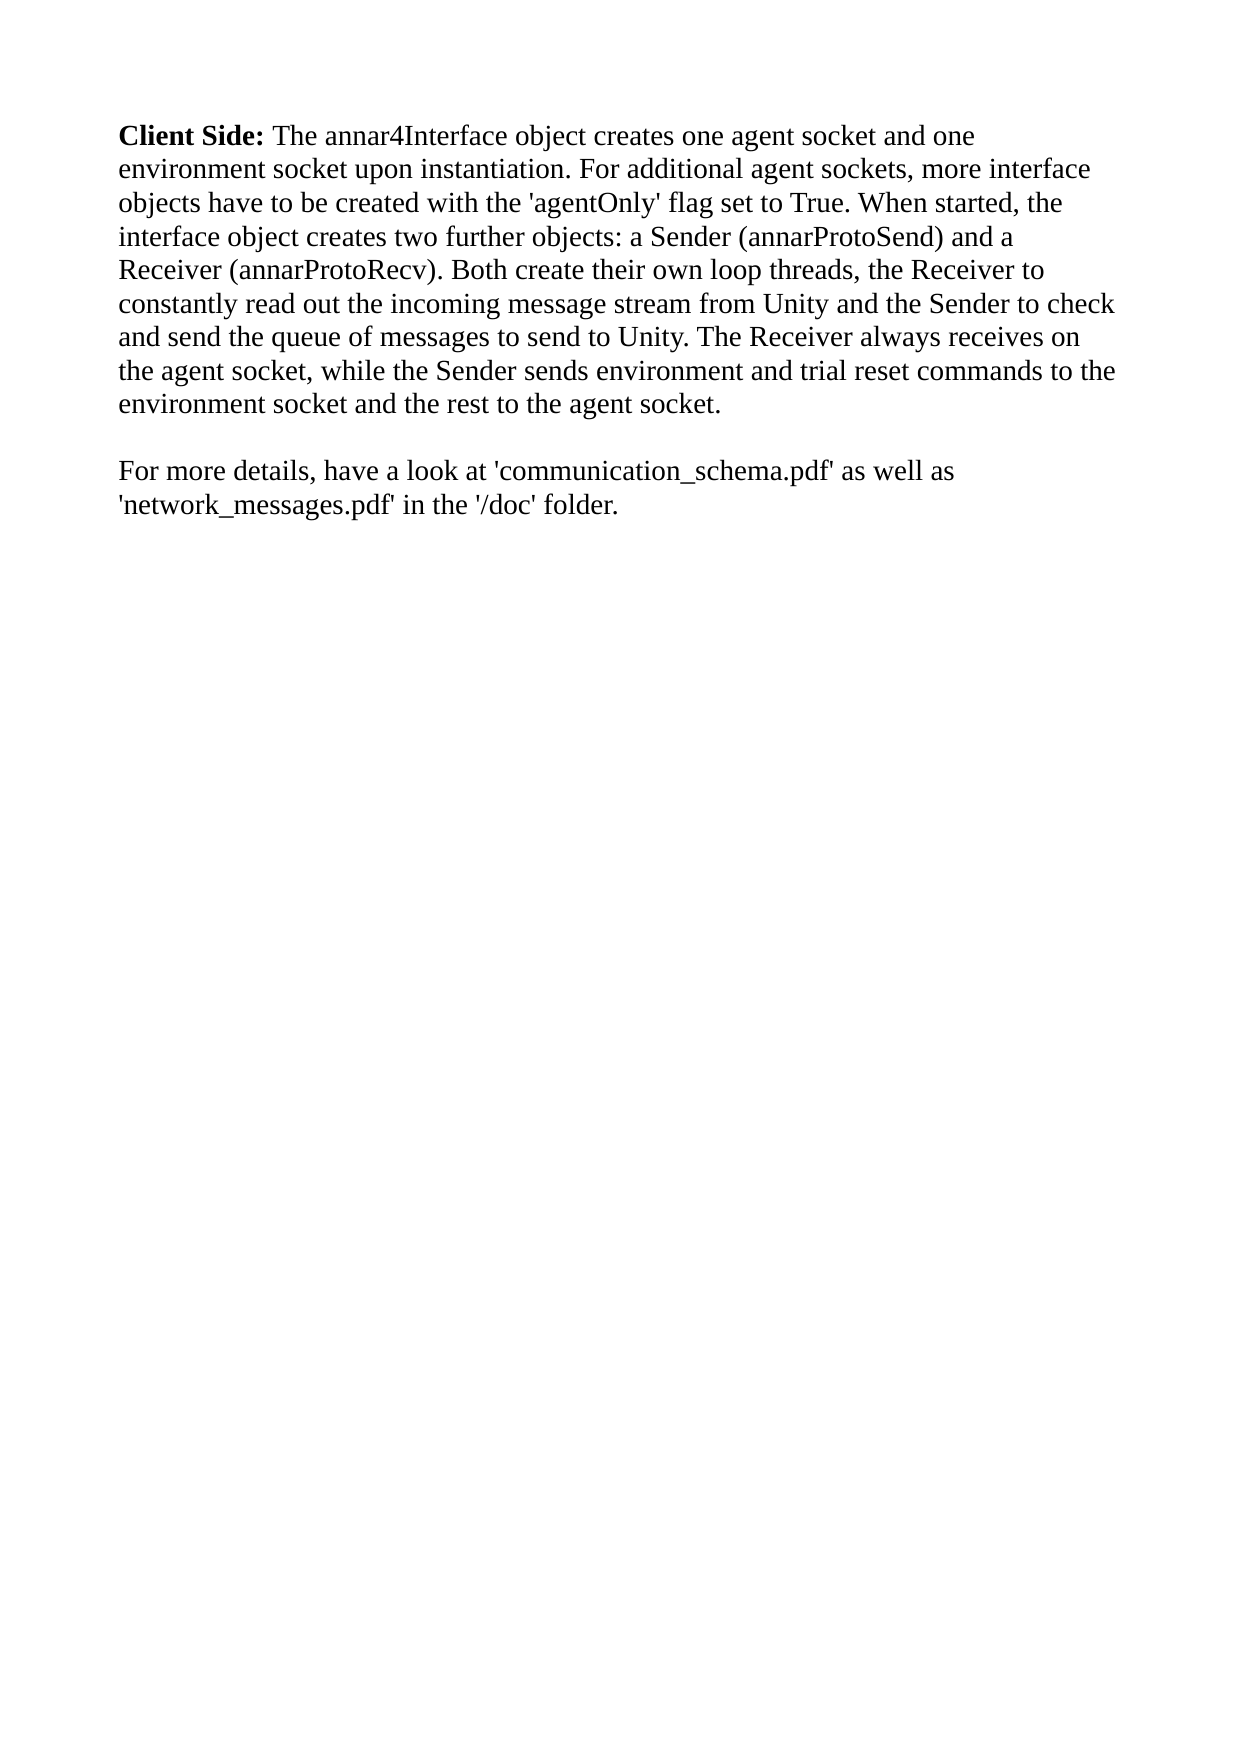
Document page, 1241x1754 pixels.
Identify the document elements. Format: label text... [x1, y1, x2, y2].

text For more details, have a look at 'communication_schema.pdf' as well as 'network_messages.pdf' in the '/doc' folder. [118, 453, 1122, 521]
text Client Side: The annar4Interface object creates one agent socket and one environment socket upon instantiation. For additional agent sockets, more interface objects have to be created with the 'agentOnly' flag set to True. When started, the interface object creates two further objects: a Sender (annarProtoSend) and a Receiver (annarProtoRecv). Both create their own loop threads, the Receiver to constantly read out the incoming message stream from Unity and the Sender to check and send the queue of messages to send to Unity. The Receiver always receives on the agent socket, while the Sender sends environment and trial reset commands to the environment socket and the rest to the agent socket. [118, 118, 1122, 420]
